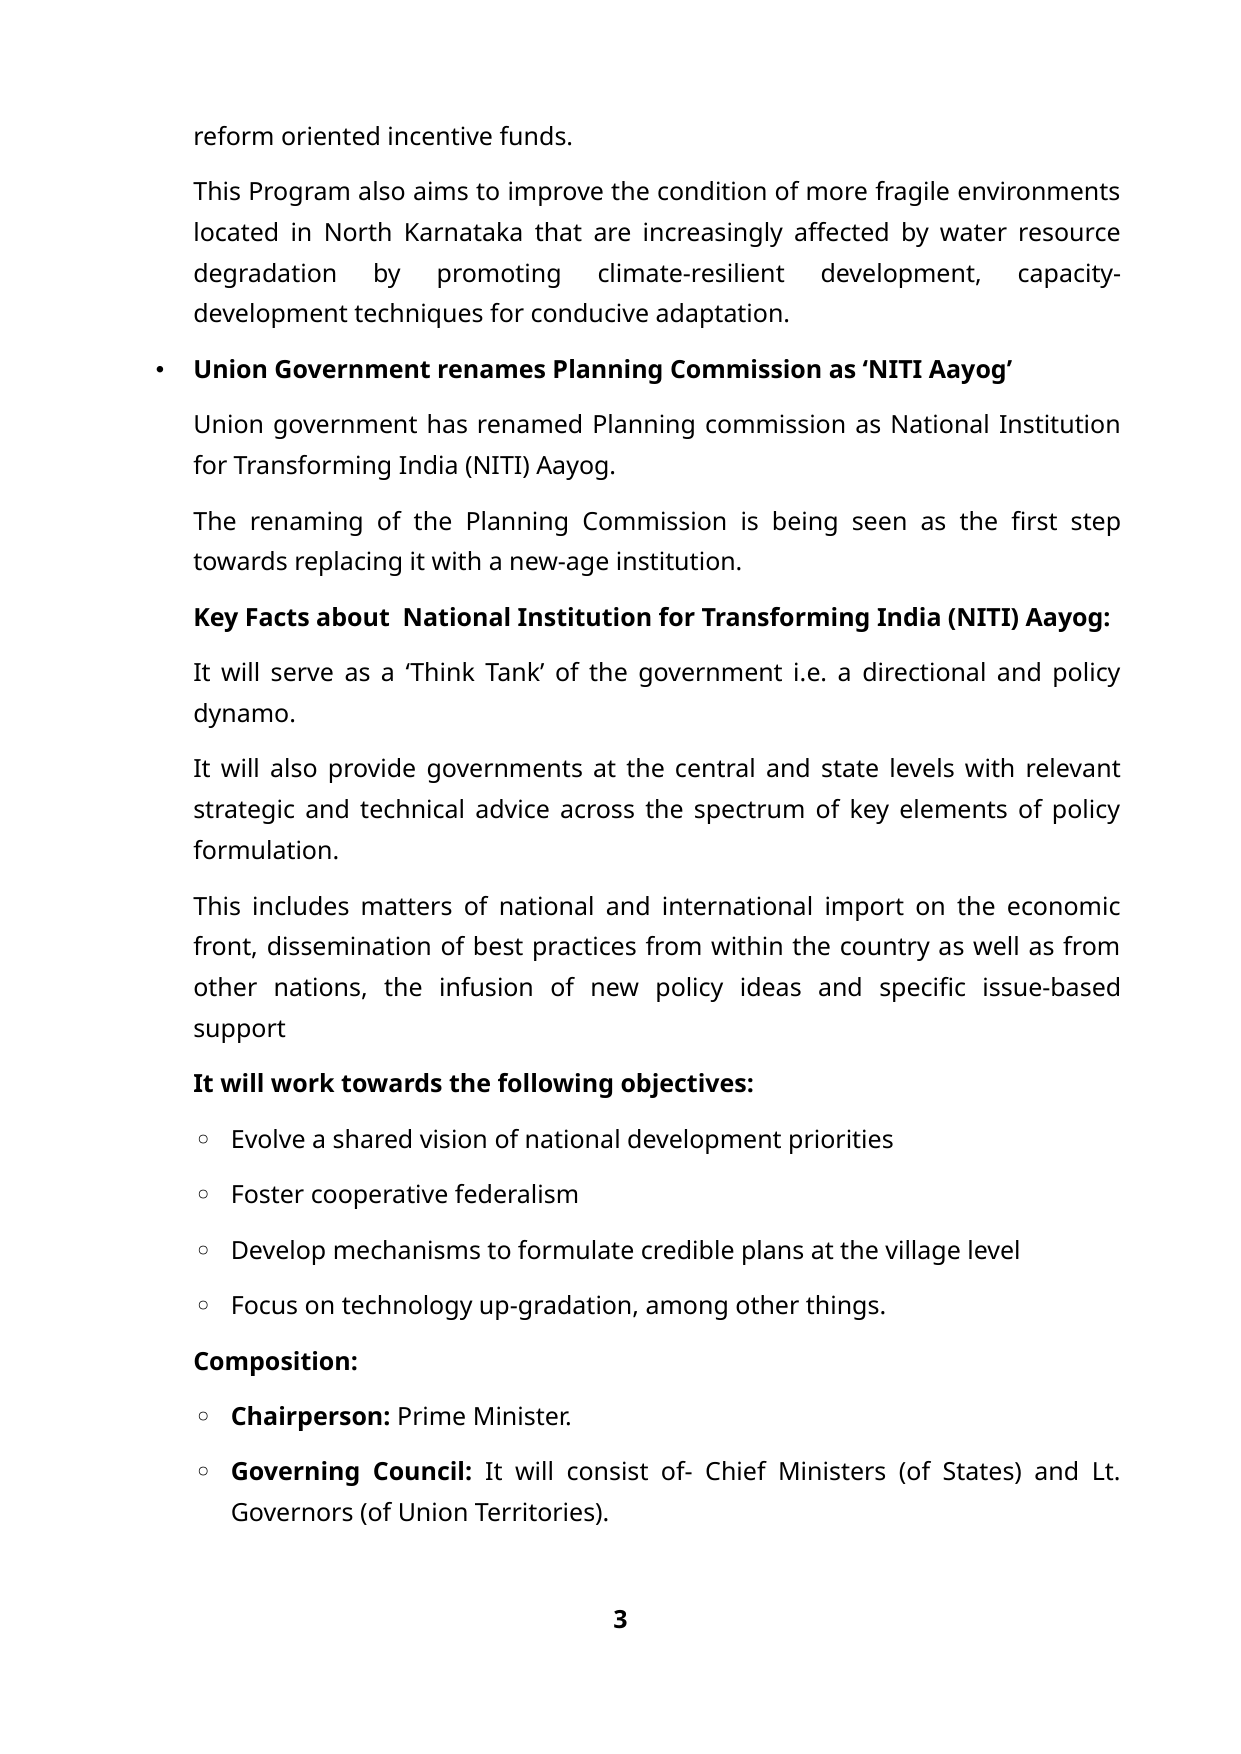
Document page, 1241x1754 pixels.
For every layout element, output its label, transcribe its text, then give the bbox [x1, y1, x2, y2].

list It will also provide governments at the central and state levels with relevant strategic and technical advice across the spectrum of key elements of policy formulation. [156, 751, 1122, 867]
list Foster cooperative federalism [193, 1177, 1122, 1211]
list It will work towards the following objectives: [156, 1066, 1122, 1100]
list Union government has renamed Planning commission as National Institution for Transforming India (NITI) Aayog. [156, 407, 1122, 482]
list Key Facts about National Institution for Transforming India (NITI) Aayog: [156, 599, 1122, 633]
list Develop mechanisms to formulate credible plans at the village level [193, 1232, 1122, 1266]
list Composition: [156, 1343, 1122, 1377]
list Focus on technology up-gradation, among other things. [193, 1288, 1122, 1322]
list It will serve as a ‘Think Tank’ of the government i.e. a directional and policy dynamo. [156, 655, 1122, 730]
list Evolve a shared vision of national development priorities [193, 1121, 1122, 1156]
list reform oriented incentive funds. [156, 118, 1122, 152]
list The renaming of the Planning Commission is being seen as the first step towards replacing it with a new-age institution. [156, 503, 1122, 578]
list Union Government renames Planning Commission as ‘NITI Aayog’ [156, 351, 1122, 386]
list Governing Council: It will consist of- Chief Ministers (of States) and Lt. Governors (of Union Territories). [193, 1454, 1122, 1529]
list Chairperson: Prime Minister. [193, 1398, 1122, 1433]
list This Program also aims to improve the condition of more fragile environments located in North Karnataka that are increasingly affected by water resource degradation by promoting climate-resilient development, capacity-development techniques for conducive adaptation. [156, 173, 1122, 330]
list This includes matters of national and international import on the economic front, dissemination of best practices from within the country as well as from other nations, the infusion of new policy ideas and specific issue-based support [156, 888, 1122, 1045]
